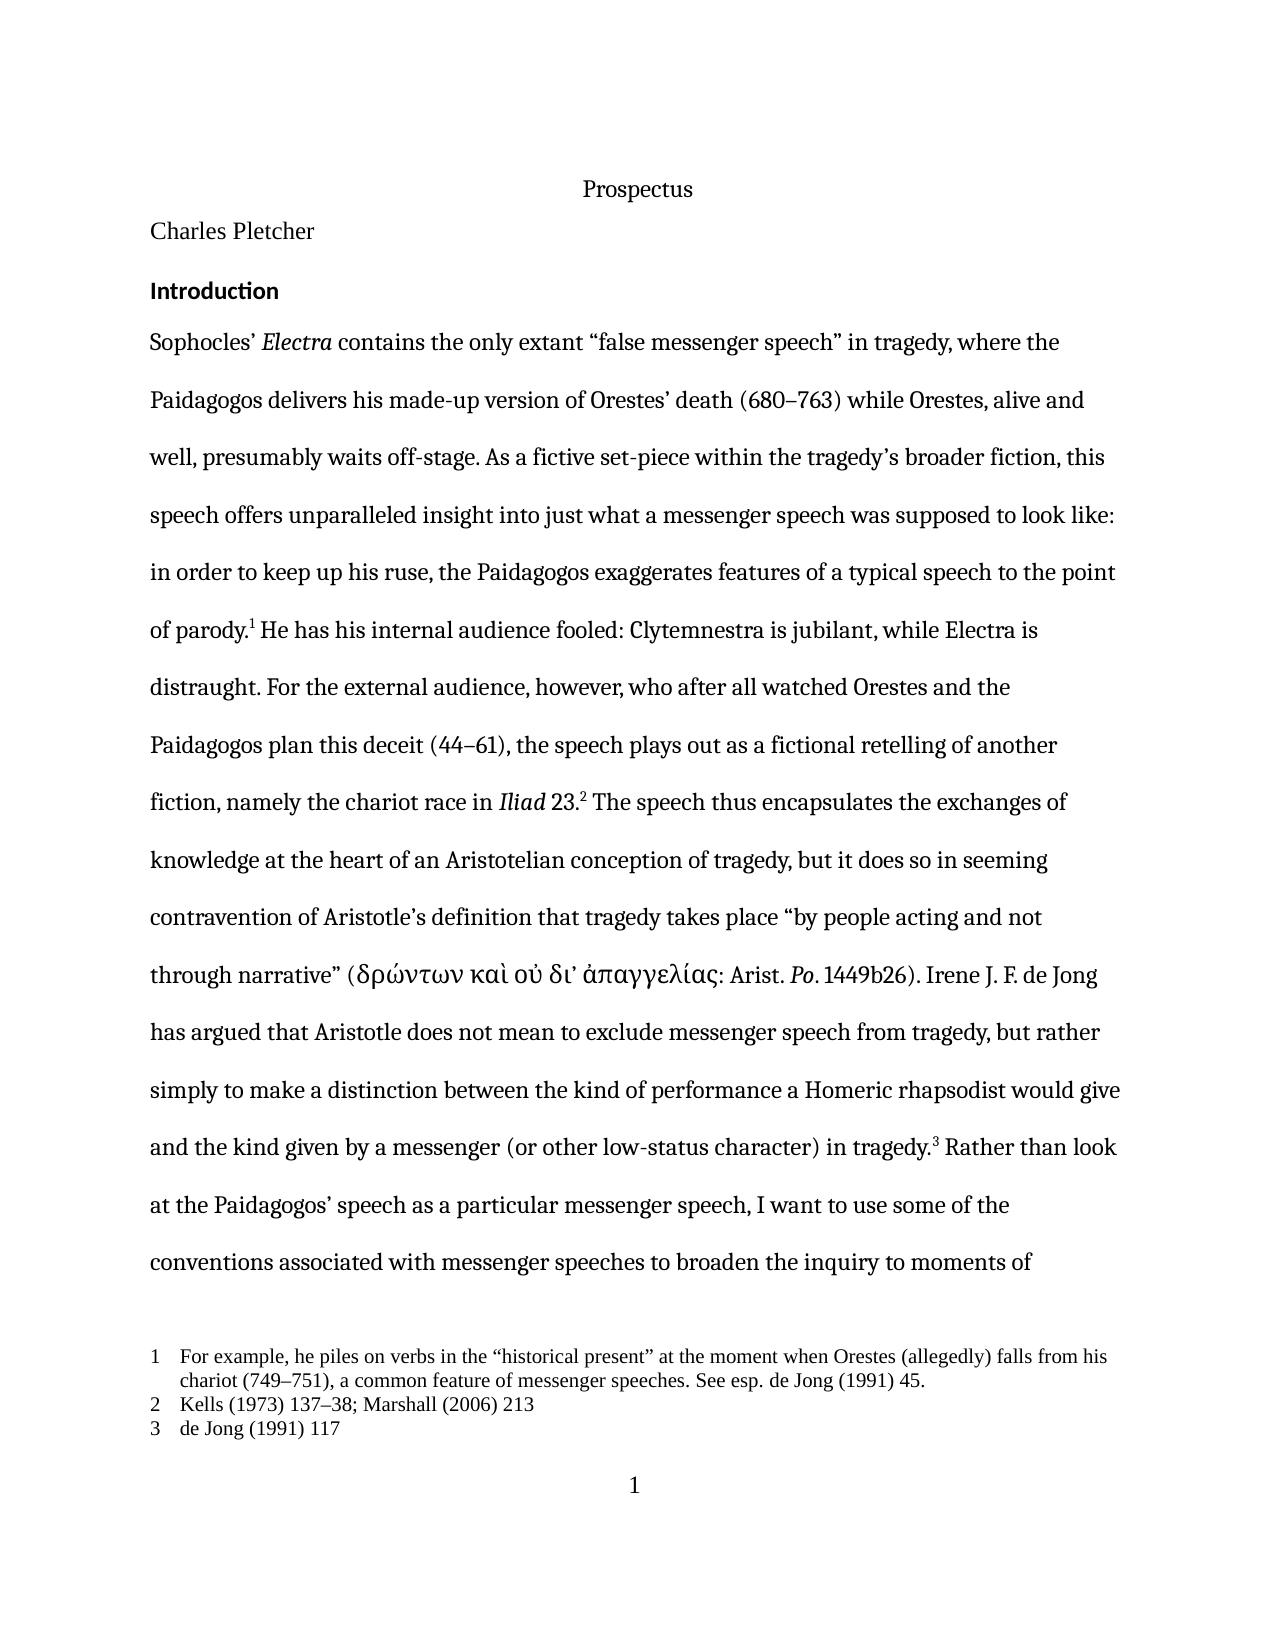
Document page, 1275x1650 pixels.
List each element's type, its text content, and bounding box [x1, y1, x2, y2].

text Kells (1973) 137–38; Marshall (2006) 213 [150, 1392, 1125, 1416]
text de Jong (1991) 117 [150, 1416, 1125, 1440]
text Charles Pletcher [150, 216, 1125, 245]
subtitle Introduction [150, 275, 1125, 306]
text Sophocles’ Electra contains the only extant “false messenger speech” in tragedy, where the Paidagogos delivers his made-up version of Orestes’ death (680–763) while Orestes, alive and well, presumably waits off-stage. As a fictive set-piece within the tragedy’s broader fiction, this speech offers unparalleled insight into just what a messenger speech was supposed to look like: in order to keep up his ruse, the Paidagogos exaggerates features of a typical speech to the point of parody. He has his internal audience fooled: Clytemnestra is jubilant, while Electra is distraught. For the external audience, however, who after all watched Orestes and the Paidagogos plan this deceit (44–61), the speech plays out as a fictional retelling of another fiction, namely the chariot race in Iliad 23. The speech thus encapsulates the exchanges of knowledge at the heart of an Aristotelian conception of tragedy, but it does so in seeming contravention of Aristotle’s definition that tragedy takes place “by people acting and not through narrative” (δρώντων καὶ οὐ δι’ ἀπαγγελίας: Arist. Po. 1449b26). Irene J. F. de Jong has argued that Aristotle does not mean to exclude messenger speech from tragedy, but rather simply to make a distinction between the kind of performance a Homeric rhapsodist would give and the kind given by a messenger (or other low-status character) in tragedy. Rather than look at the Paidagogos’ speech as a particular messenger speech, I want to use some of the conventions associated with messenger speeches to broaden the inquiry to moments of [150, 328, 1125, 1277]
title Prospectus [150, 175, 1125, 204]
text For example, he piles on verbs in the “historical present” at the moment when Orestes (allegedly) falls from his chariot (749–751), a common feature of messenger speeches. See esp. de Jong (1991) 45. [150, 1344, 1125, 1392]
